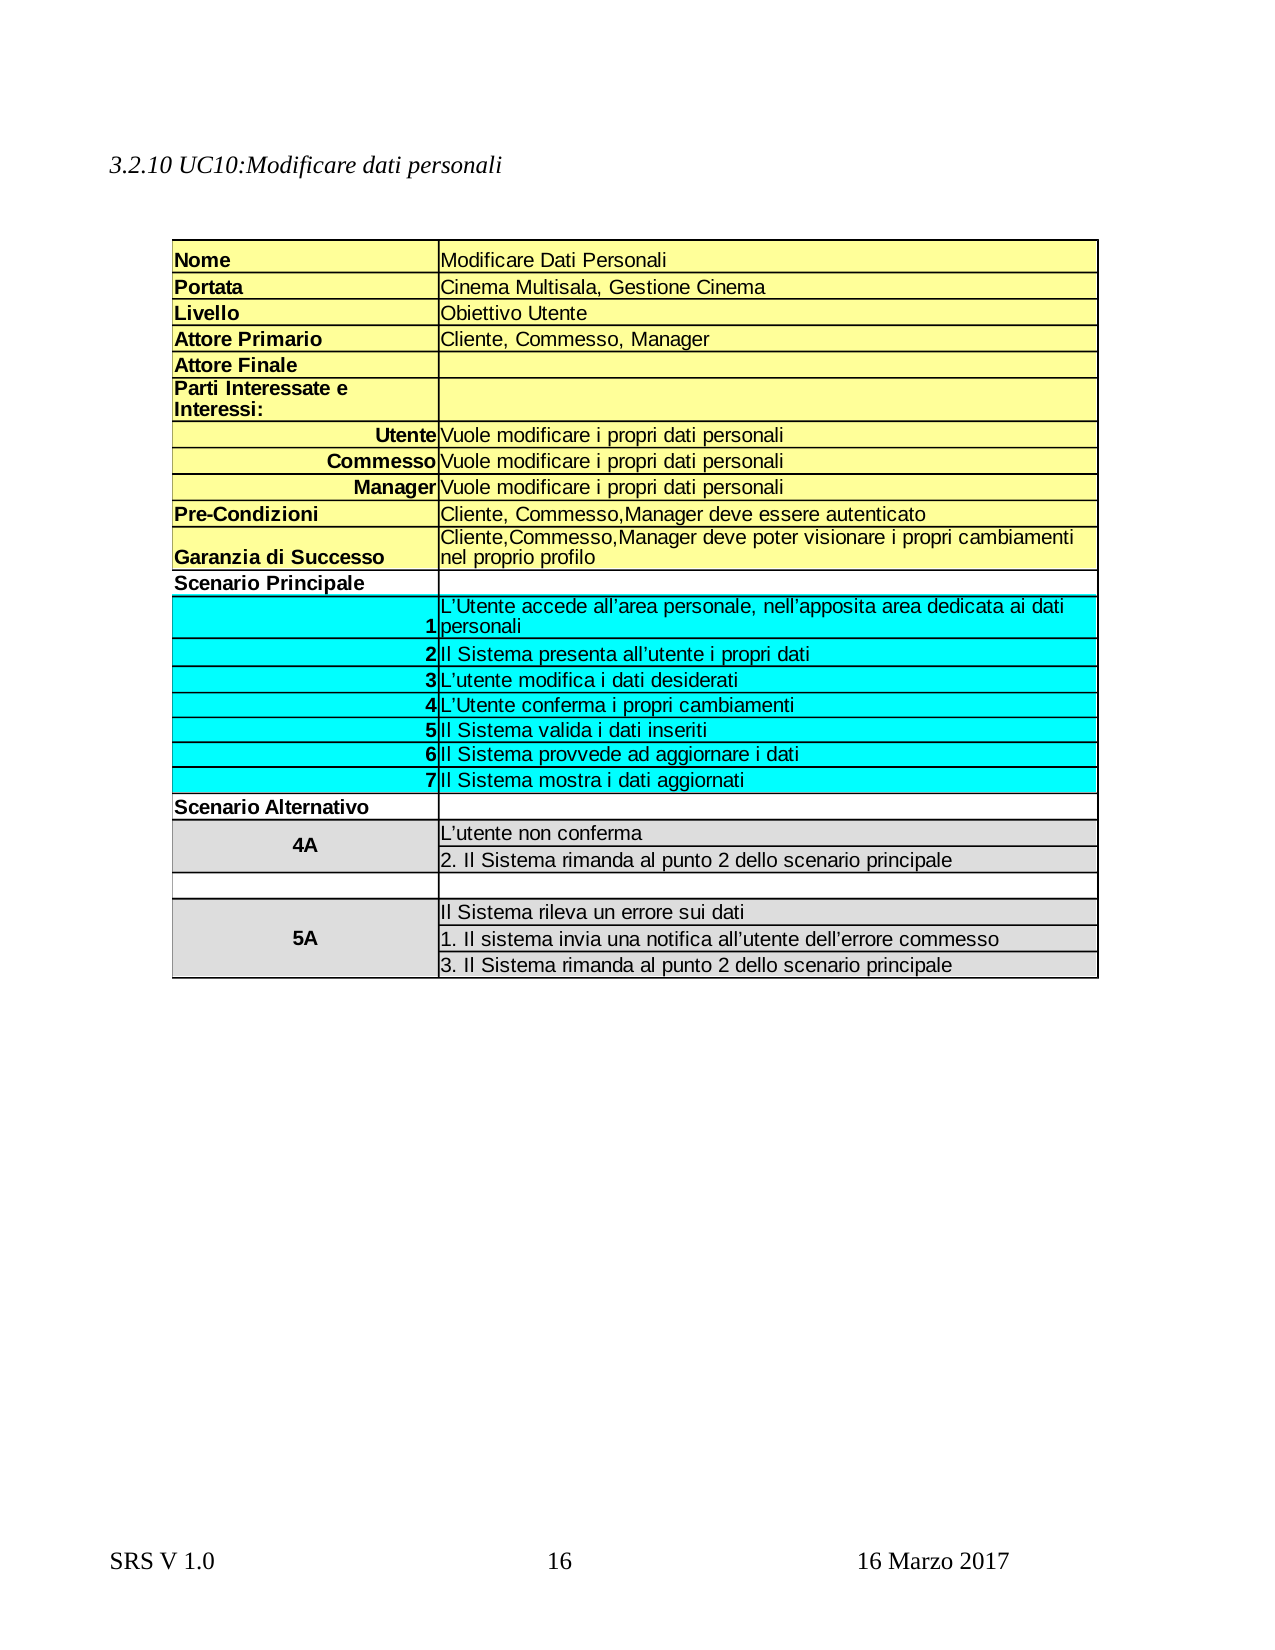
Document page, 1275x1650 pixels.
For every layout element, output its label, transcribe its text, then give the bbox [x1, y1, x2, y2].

subtitle 3.2.10 UC10:Modificare dati personali [109, 150, 1162, 179]
